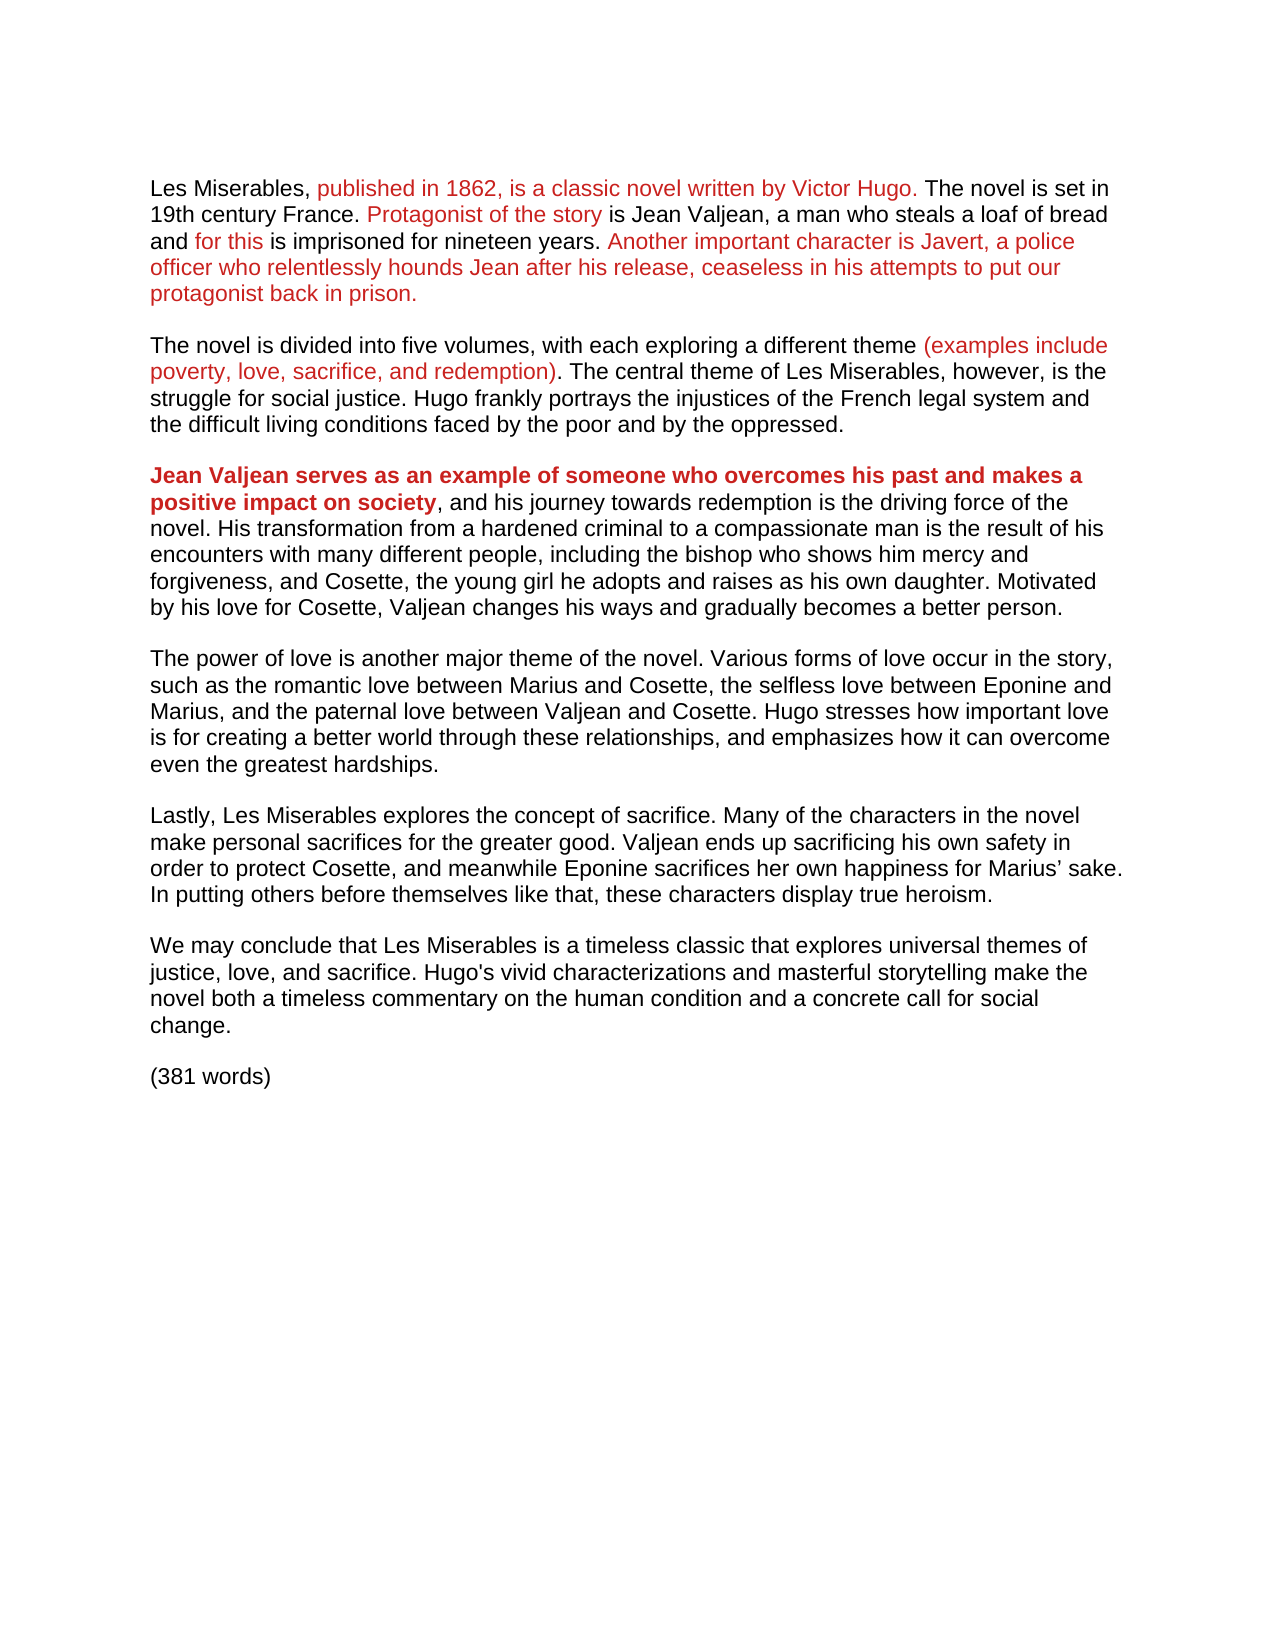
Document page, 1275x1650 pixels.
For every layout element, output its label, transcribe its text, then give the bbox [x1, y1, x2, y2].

text Lastly, Les Miserables explores the concept of sacrifice. Many of the characters in the novel make personal sacrifices for the greater good. Valjean ends up sacrificing his own safety in order to protect Cosette, and meanwhile Eponine sacrifices her own happiness for Marius’ sake. In putting others before themselves like that, these characters display true heroism. [150, 802, 1125, 907]
text The power of love is another major theme of the novel. Various forms of love occur in the story, such as the romantic love between Marius and Cosette, the selfless love between Eponine and Marius, and the paternal love between Valjean and Cosette. Hugo stresses how important love is for creating a better world through these relationships, and emphasizes how it can overcome even the greatest hardships. [150, 645, 1125, 777]
text The novel is divided into five volumes, with each exploring a different theme (examples include poverty, love, sacrifice, and redemption). The central theme of Les Miserables, however, is the struggle for social justice. Hugo frankly portrays the injustices of the French legal system and the difficult living conditions faced by the poor and by the oppressed. [150, 332, 1125, 437]
text We may conclude that Les Miserables is a timeless classic that explores universal themes of justice, love, and sacrifice. Hugo's vivid characterizations and masterful storytelling make the novel both a timeless commentary on the human condition and a concrete call for social change. [150, 932, 1125, 1038]
text Les Miserables, published in 1862, is a classic novel written by Victor Hugo. The novel is set in 19th century France. Protagonist of the story is Jean Valjean, a man who steals a loaf of bread and for this is imprisoned for nineteen years. Another important character is Javert, a police officer who relentlessly hounds Jean after his release, ceaseless in his attempts to put our protagonist back in prison. [150, 175, 1125, 307]
text (381 words) [150, 1063, 1125, 1089]
text Jean Valjean serves as an example of someone who overcomes his past and makes a positive impact on society, and his journey towards redemption is the driving force of the novel. His transformation from a hardened criminal to a compassionate man is the result of his encounters with many different people, including the bishop who shows him mercy and forgiveness, and Cosette, the young girl he adopts and raises as his own daughter. Motivated by his love for Cosette, Valjean changes his ways and gradually becomes a better person. [150, 462, 1125, 620]
